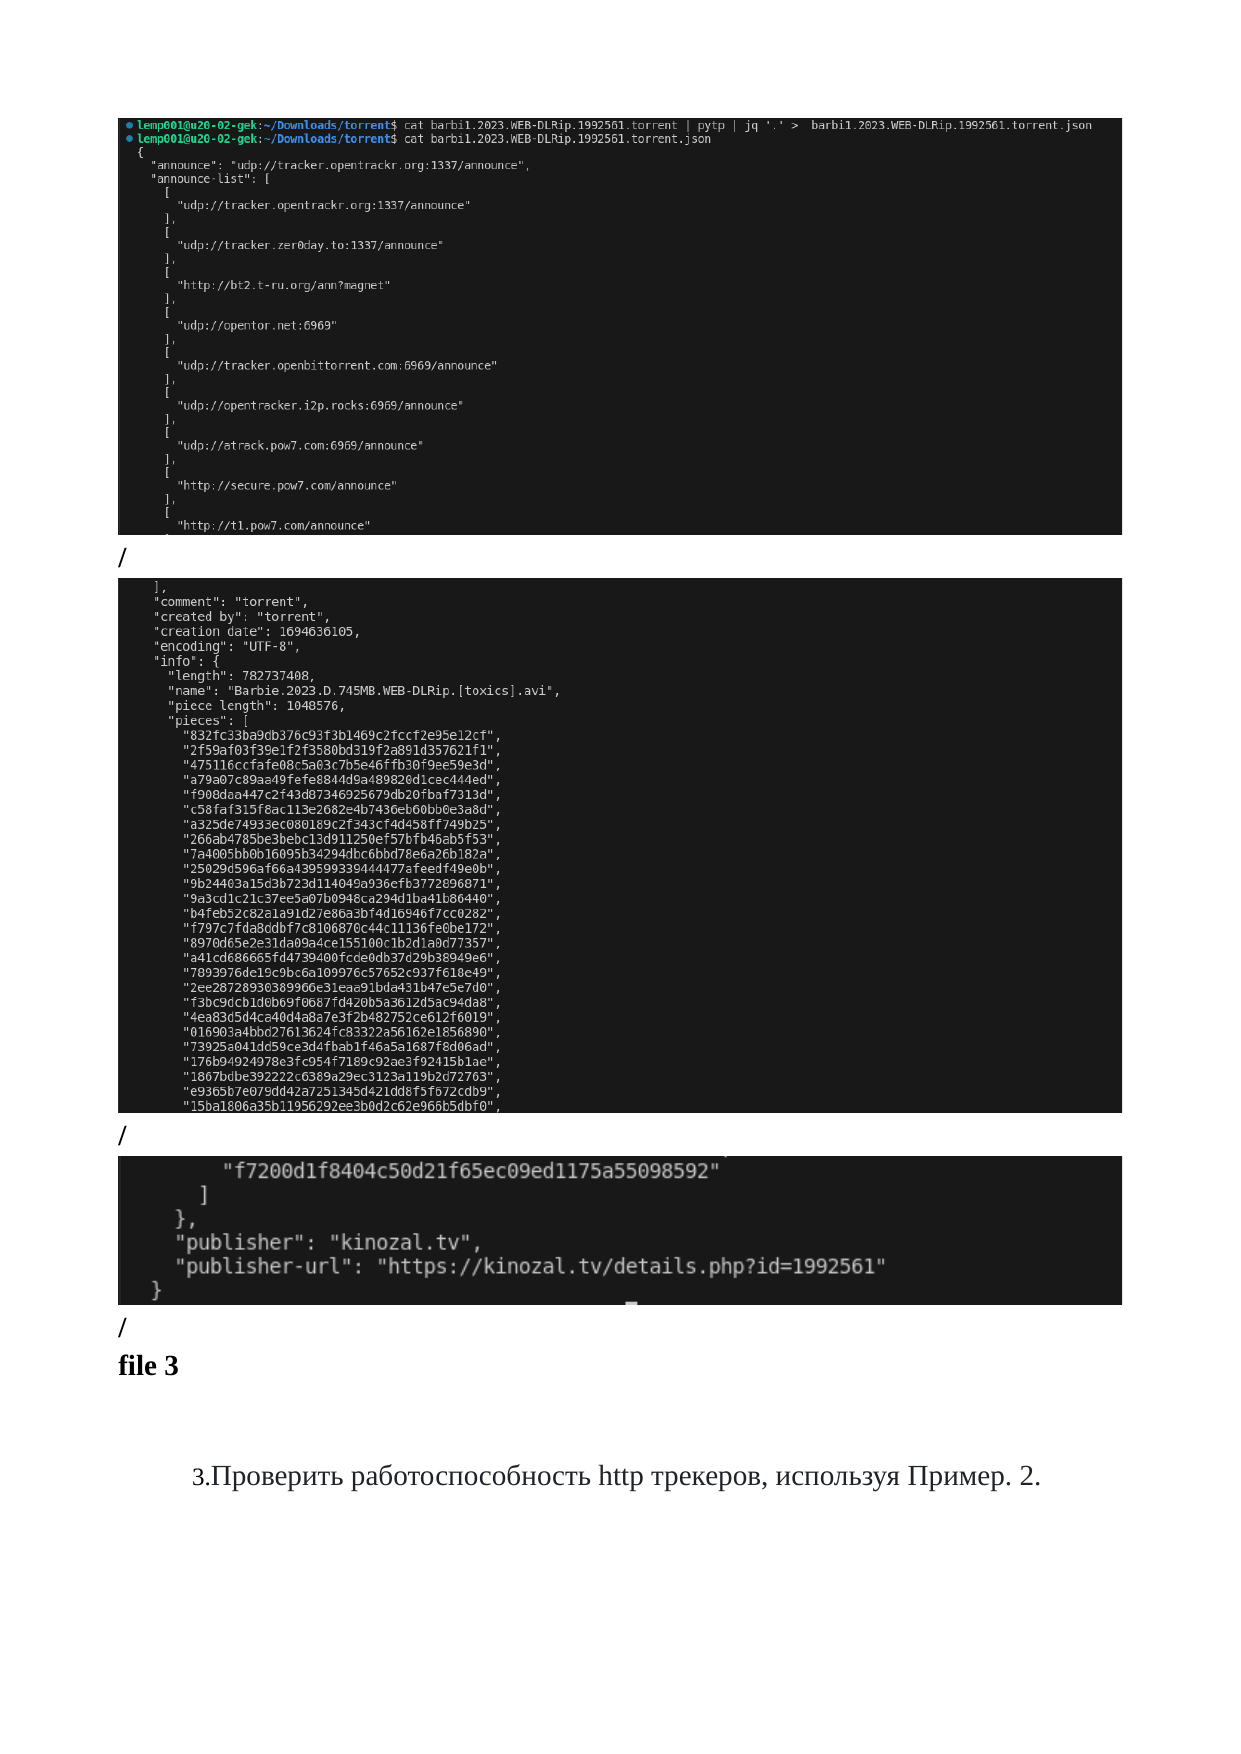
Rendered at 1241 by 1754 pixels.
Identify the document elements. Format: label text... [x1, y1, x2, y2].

picture [118, 578, 1123, 1113]
text file 3 [118, 1348, 1122, 1382]
text / [118, 1305, 1122, 1343]
picture [118, 1156, 1123, 1305]
list Проверить работоспособность http трекеров, используя Пример. 2. [118, 1458, 1122, 1492]
text / [118, 1113, 1122, 1151]
text / [118, 535, 1122, 573]
picture [118, 118, 1123, 535]
